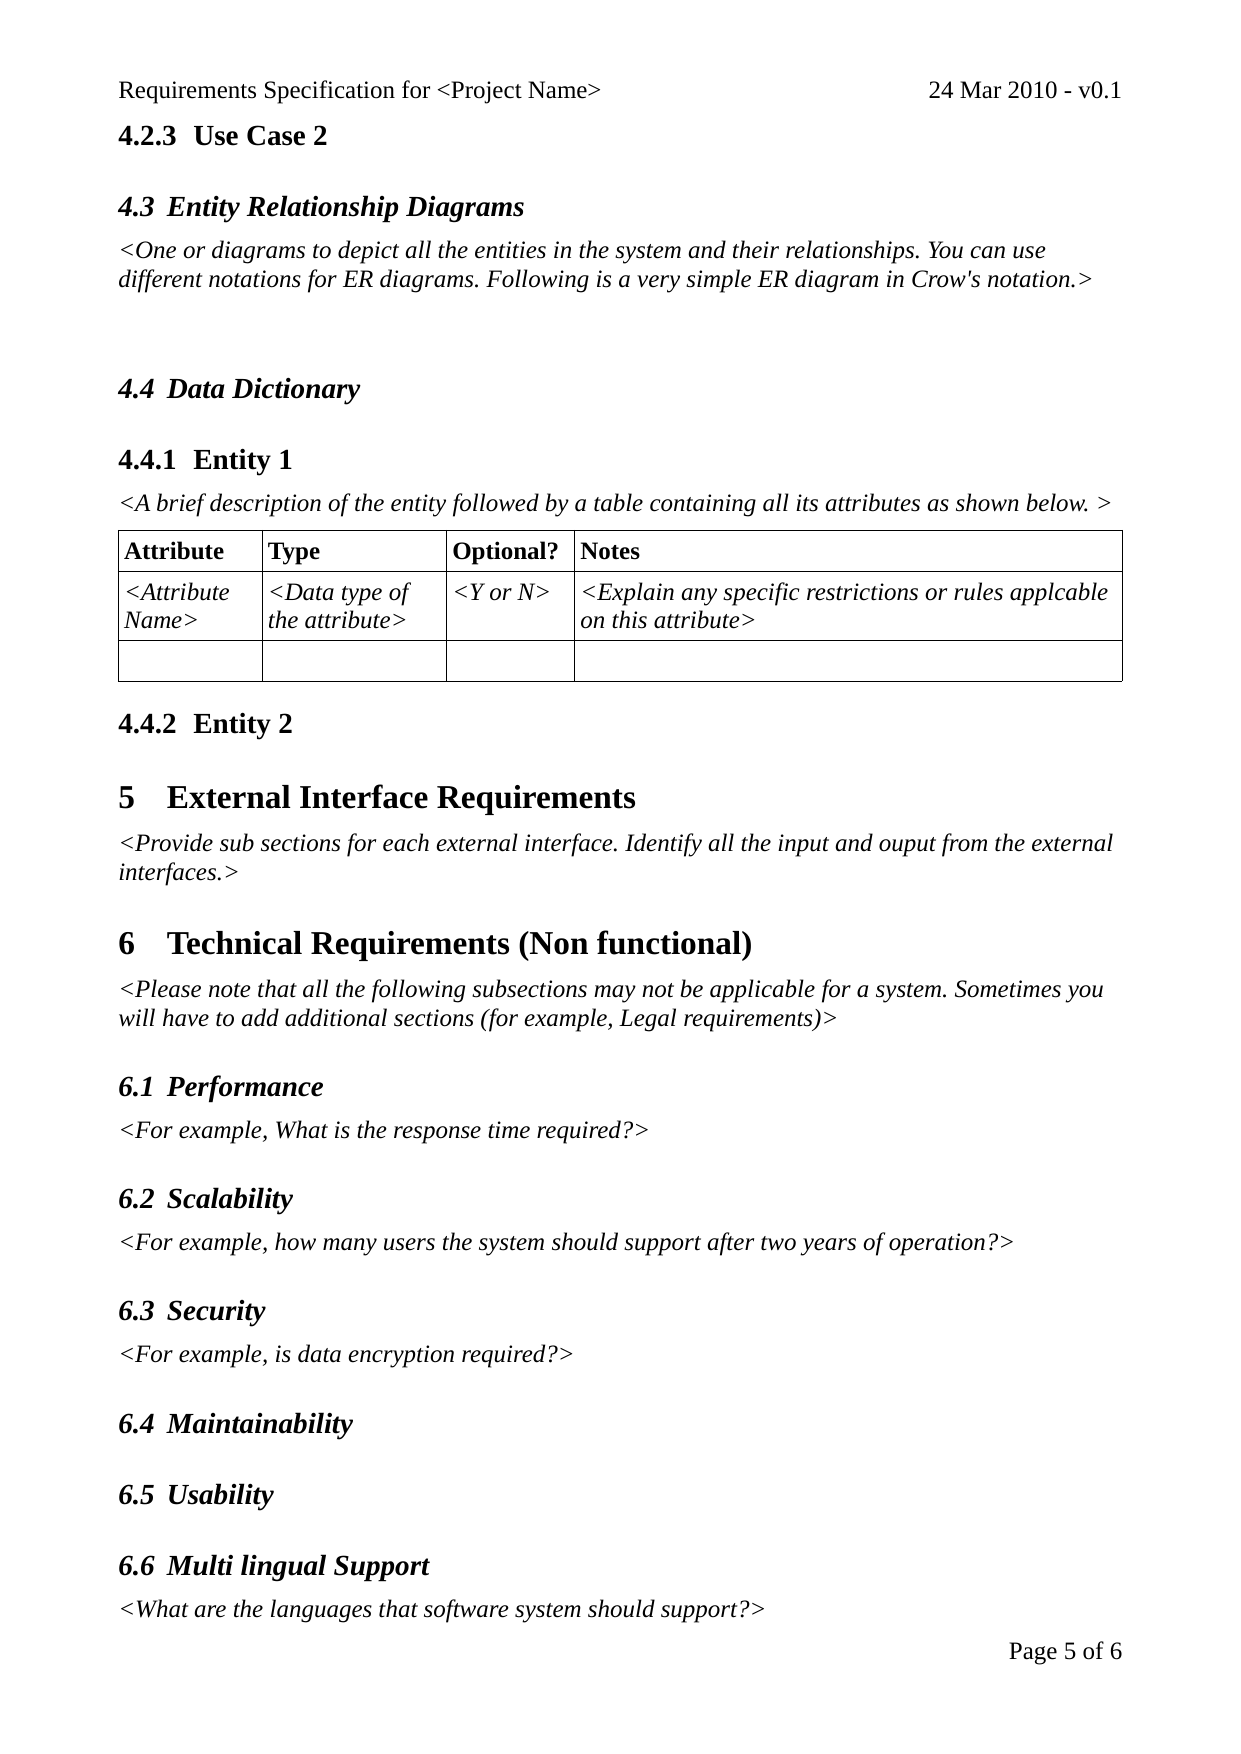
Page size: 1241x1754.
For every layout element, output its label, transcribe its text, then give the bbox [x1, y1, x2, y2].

subtitle Use Case 2 [118, 118, 1122, 152]
text <For example, how many users the system should support after two years of operation?> [118, 1227, 1122, 1256]
text <A brief description of the entity followed by a table containing all its attributes as shown below. > [118, 488, 1122, 517]
table_header Optional? [447, 531, 574, 571]
subtitle Security [118, 1293, 1122, 1327]
subtitle Entity 1 [118, 442, 1122, 476]
text <Please note that all the following subsections may not be applicable for a system. Sometimes you will have to add additional sections (for example, Legal requirements)> [118, 974, 1122, 1031]
subtitle Usability [118, 1477, 1122, 1510]
text <One or diagrams to depict all the entities in the system and their relationships. You can use different notations for ER diagrams. Following is a very simple ER diagram in Crow's notation.> [118, 235, 1122, 293]
table_cell <Data type of the attribute> [263, 572, 446, 640]
table_cell <Attribute Name> [119, 572, 262, 640]
subtitle Performance [118, 1069, 1122, 1102]
text <What are the languages that software system should support?> [118, 1594, 1122, 1623]
table_header Notes [575, 531, 1122, 571]
table_cell [119, 641, 262, 681]
subtitle Entity Relationship Diagrams [118, 189, 1122, 223]
subtitle Maintainability [118, 1406, 1122, 1439]
subtitle External Interface Requirements [118, 777, 1122, 816]
text <Provide sub sections for each external interface. Identify all the input and ouput from the external interfaces.> [118, 828, 1122, 886]
subtitle Data Dictionary [118, 371, 1122, 405]
table_cell [447, 641, 574, 681]
table_cell [575, 641, 1122, 681]
text <For example, What is the response time required?> [118, 1115, 1122, 1144]
subtitle Entity 2 [118, 706, 1122, 740]
table_header Type [263, 531, 446, 571]
text <For example, is data encryption required?> [118, 1339, 1122, 1368]
table_cell <Explain any specific restrictions or rules applcable on this attribute> [575, 572, 1122, 640]
subtitle Scalability [118, 1181, 1122, 1215]
table_cell [263, 641, 446, 681]
table_cell <Y or N> [447, 572, 574, 640]
table_header Attribute [119, 531, 262, 571]
subtitle Technical Requirements (Non functional) [118, 923, 1122, 961]
subtitle Multi lingual Support [118, 1548, 1122, 1581]
